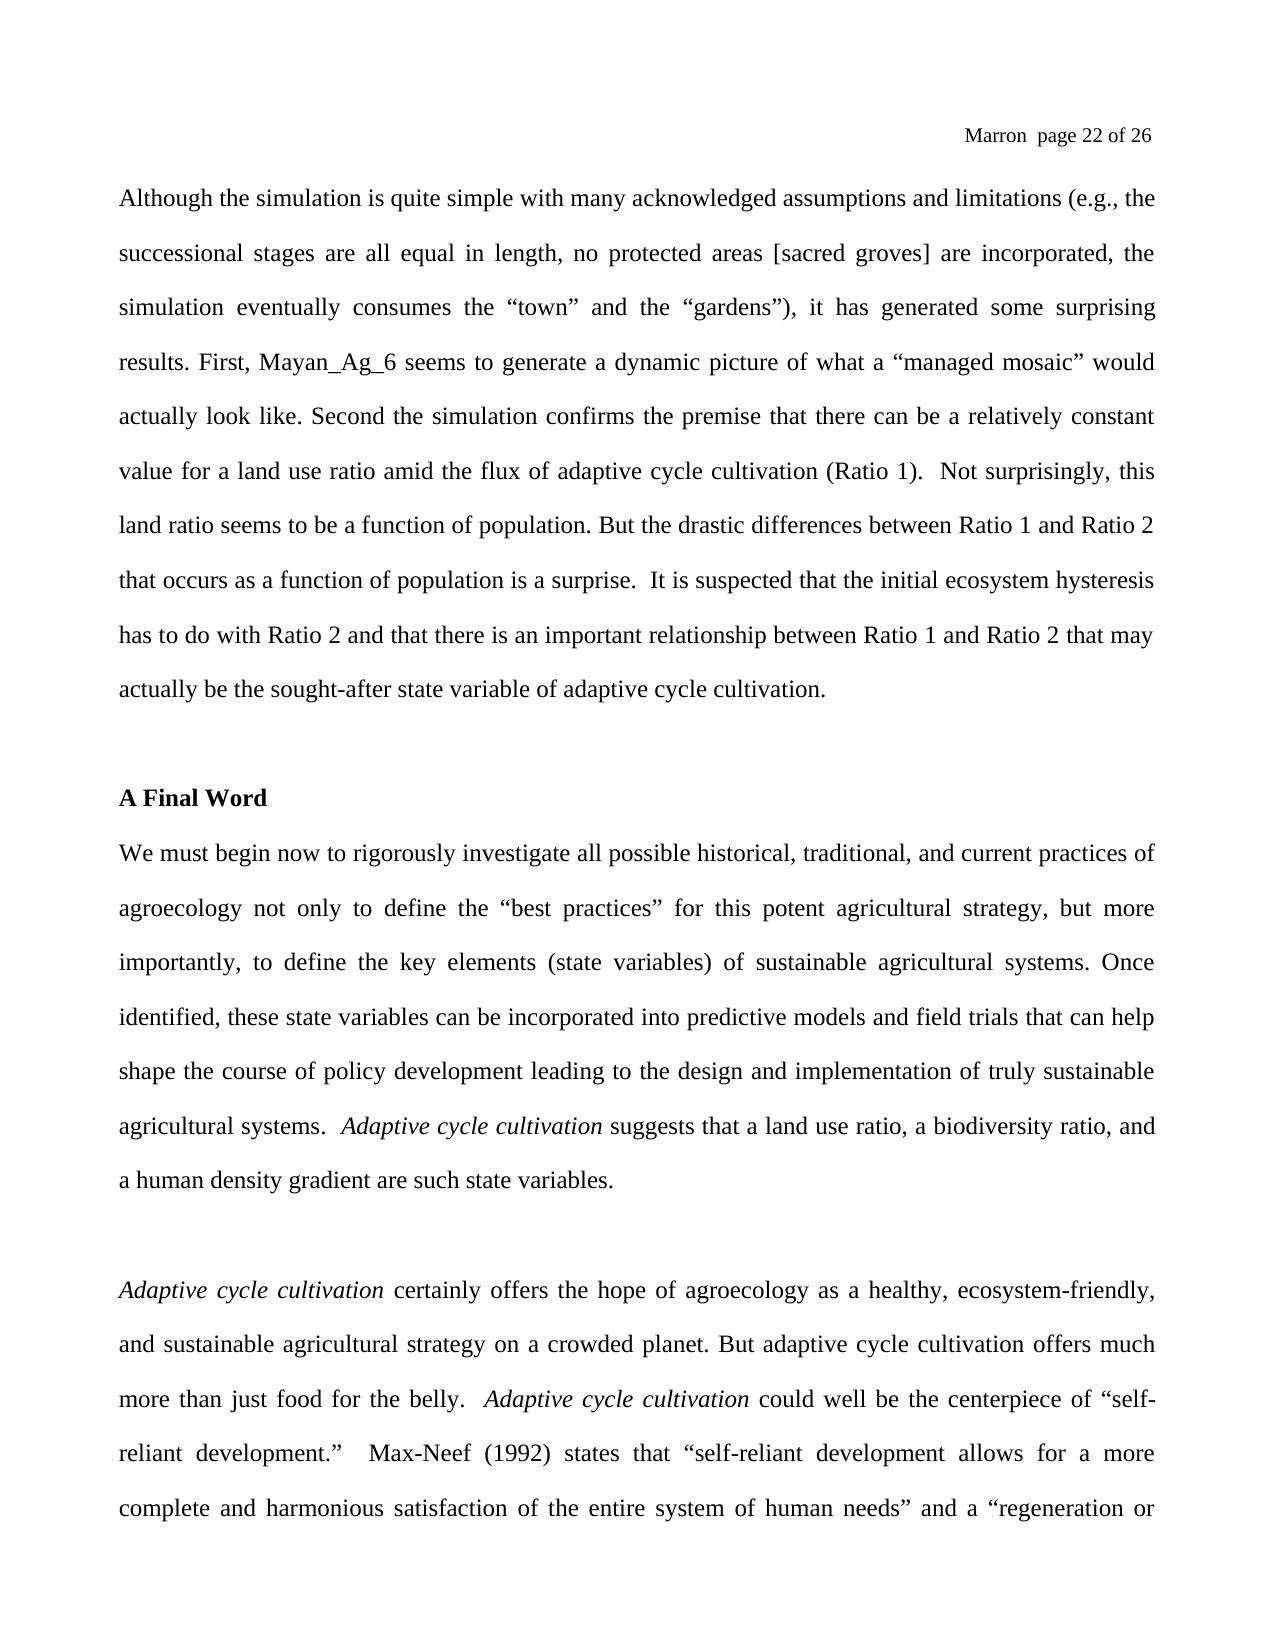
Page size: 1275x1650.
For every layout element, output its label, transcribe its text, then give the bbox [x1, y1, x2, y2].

text Adaptive cycle cultivation certainly offers the hope of agroecology as a healthy, ecosystem-friendly, and sustainable agricultural strategy on a crowded planet. But adaptive cycle cultivation offers much more than just food for the belly. Adaptive cycle cultivation could well be the centerpiece of “self-reliant development.” Max-Neef (1992) states that “self-reliant development allows for a more complete and harmonious satisfaction of the entire system of human needs” and a “regeneration or [118, 1275, 1156, 1522]
text We must begin now to rigorously investigate all possible historical, traditional, and current practices of agroecology not only to define the “best practices” for this potent agricultural strategy, but more importantly, to define the key elements (state variables) of sustainable agricultural systems. Once identified, these state variables can be incorporated into predictive models and field trials that can help shape the course of policy development leading to the design and implementation of truly sustainable agricultural systems. Adaptive cycle cultivation suggests that a land use ratio, a biodiversity ratio, and a human density gradient are such state variables. [118, 838, 1156, 1194]
text A Final Word [118, 783, 1156, 812]
text Although the simulation is quite simple with many acknowledged assumptions and limitations (e.g., the successional stages are all equal in length, no protected areas [sacred groves] are incorporated, the simulation eventually consumes the “town” and the “gardens”), it has generated some surprising results. First, Mayan_Ag_6 seems to generate a dynamic picture of what a “managed mosaic” would actually look like. Second the simulation confirms the premise that there can be a relatively constant value for a land use ratio amid the flux of adaptive cycle cultivation (Ratio 1). Not surprisingly, this land ratio seems to be a function of population. But the drastic differences between Ratio 1 and Ratio 2 that occurs as a function of population is a surprise. It is suspected that the initial ecosystem hysteresis has to do with Ratio 2 and that there is an important relationship between Ratio 1 and Ratio 2 that may actually be the sought-after state variable of adaptive cycle cultivation. [118, 183, 1156, 703]
